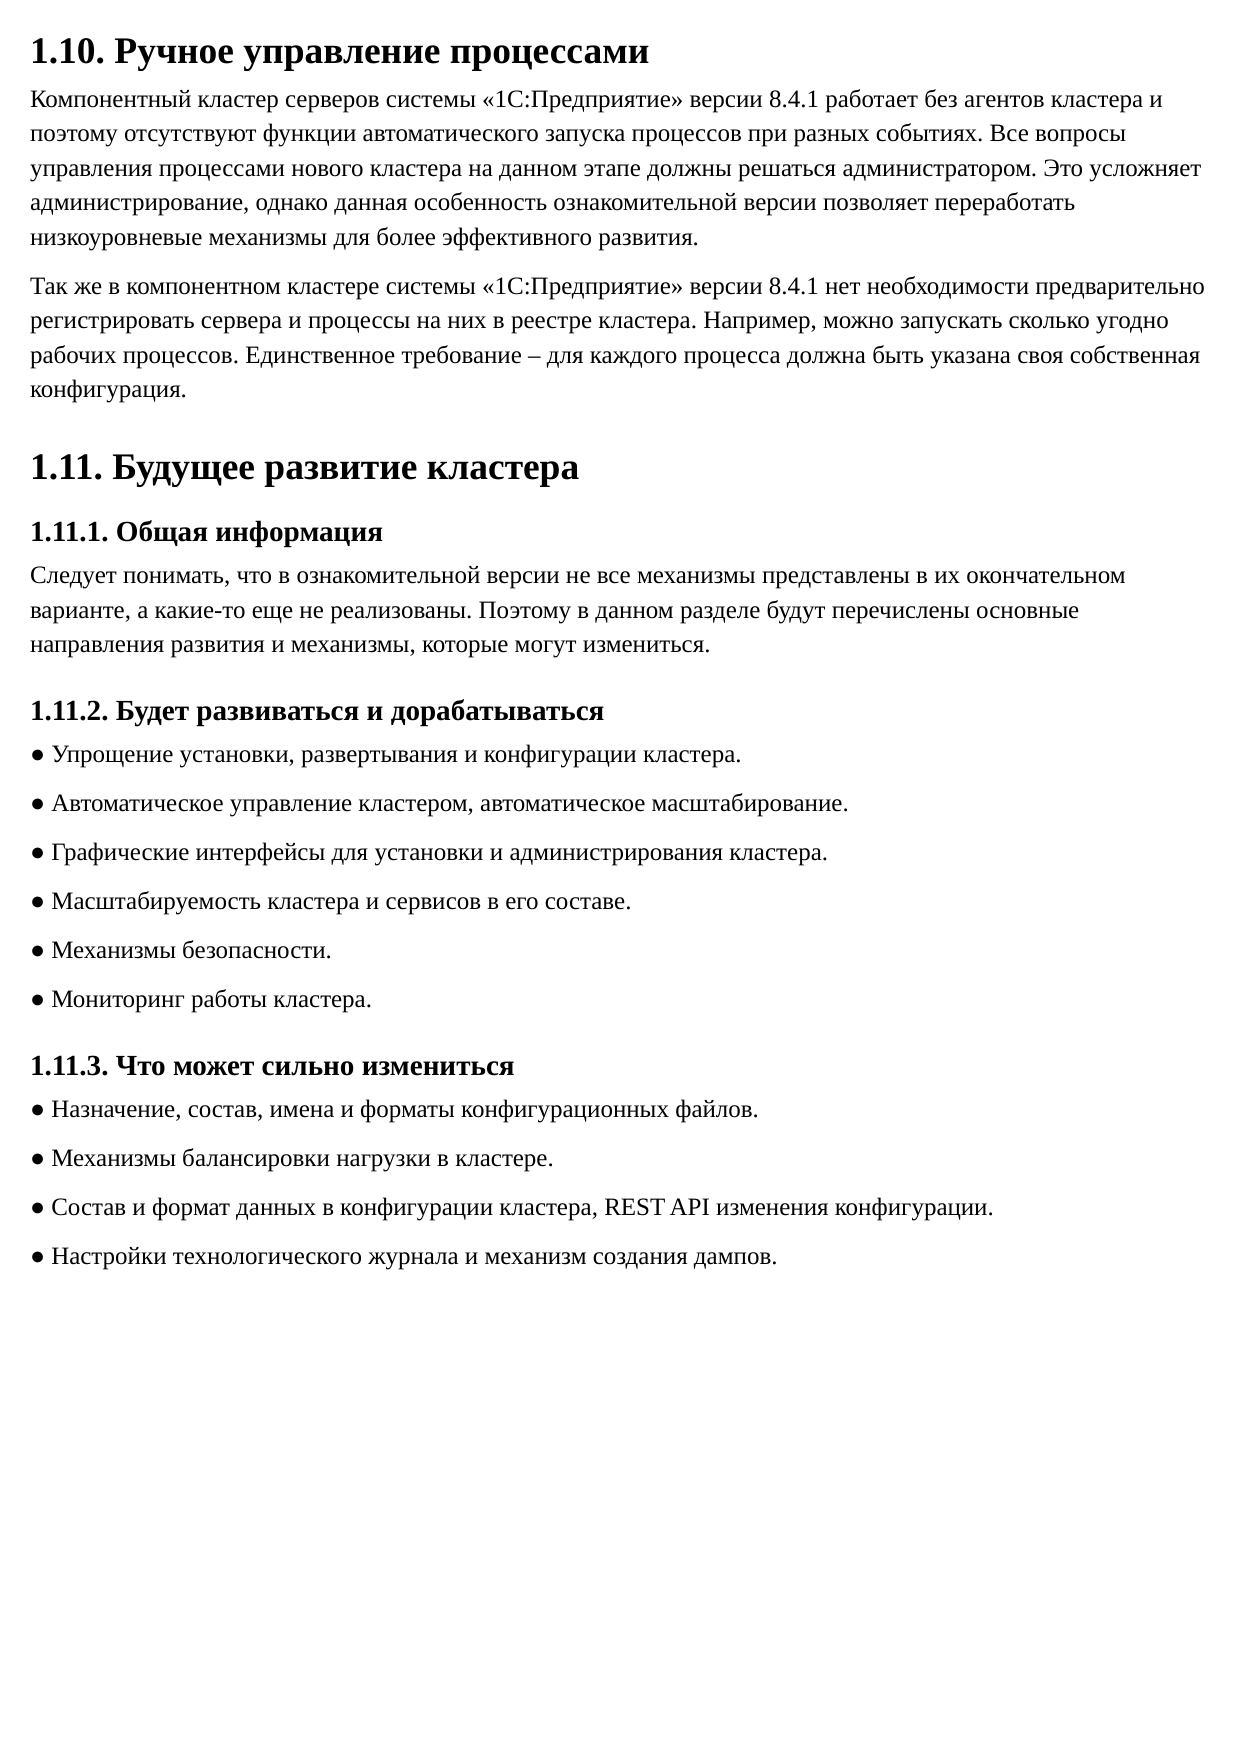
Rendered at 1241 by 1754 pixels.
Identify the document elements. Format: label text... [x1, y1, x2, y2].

subtitle 1.11.3. Что может сильно измениться [30, 1048, 1211, 1081]
subtitle 1.11.1. Общая информация [30, 514, 1211, 548]
text ● Масштабируемость кластера и сервисов в его составе. [30, 886, 1211, 915]
text ● Настройки технологического журнала и механизм создания дампов. [30, 1241, 1211, 1270]
text ● Механизмы балансировки нагрузки в кластере. [30, 1143, 1211, 1172]
subtitle 1.10. Ручное управление процессами [30, 28, 1211, 71]
text Следует понимать, что в ознакомительной версии не все механизмы представлены в их окончательном варианте, а какие-то еще не реализованы. Поэтому в данном разделе будут перечислены основные направления развития и механизмы, которые могут измениться. [30, 560, 1211, 658]
text ● Мониторинг работы кластера. [30, 984, 1211, 1013]
text ● Назначение, состав, имена и форматы конфигурационных файлов. [30, 1094, 1211, 1123]
text Компонентный кластер серверов системы «1С:Предприятие» версии 8.4.1 работает без агентов кластера и поэтому отсутствуют функции автоматического запуска процессов при разных событиях. Все вопросы управления процессами нового кластера на данном этапе должны решаться администратором. Это усложняет администрирование, однако данная особенность ознакомительной версии позволяет переработать низкоуровневые механизмы для более эффективного развития. [30, 84, 1211, 250]
text ● Состав и формат данных в конфигурации кластера, REST API изменения конфигурации. [30, 1192, 1211, 1221]
subtitle 1.11. Будущее развитие кластера [30, 444, 1211, 487]
text Так же в компонентном кластере системы «1С:Предприятие» версии 8.4.1 нет необходимости предварительно регистрировать сервера и процессы на них в реестре кластера. Например, можно запускать сколько угодно рабочих процессов. Единственное требование – для каждого процесса должна быть указана своя собственная конфигурация. [30, 271, 1211, 403]
text ● Автоматическое управление кластером, автоматическое масштабирование. [30, 788, 1211, 817]
text ● Графические интерфейсы для установки и администрирования кластера. [30, 837, 1211, 866]
text ● Механизмы безопасности. [30, 935, 1211, 964]
text ● Упрощение установки, развертывания и конфигурации кластера. [30, 739, 1211, 768]
subtitle 1.11.2. Будет развиваться и дорабатываться [30, 693, 1211, 726]
